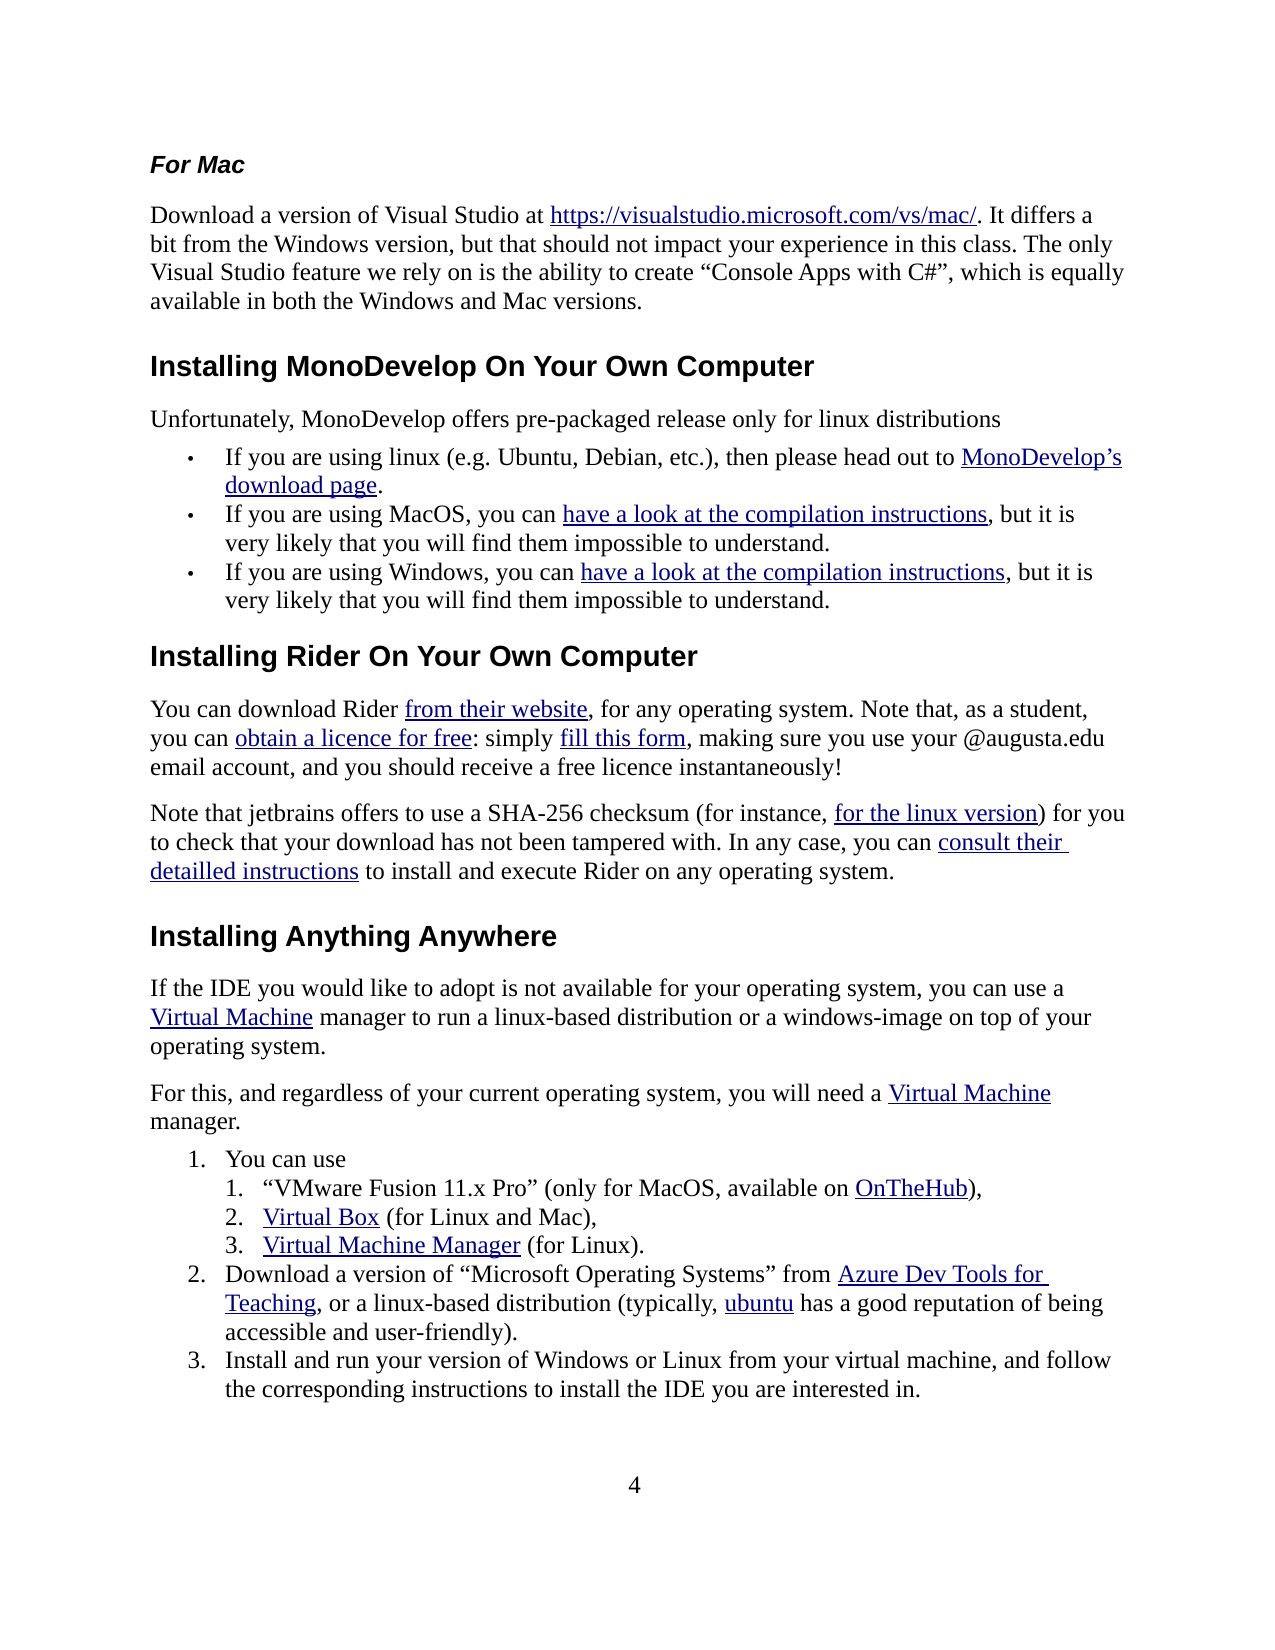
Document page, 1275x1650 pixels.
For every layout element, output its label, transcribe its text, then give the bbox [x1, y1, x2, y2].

subtitle For Mac [150, 150, 1125, 178]
list If you are using linux (e.g. Ubuntu, Debian, etc.), then please head out to MonoDevelop’s download page. [187, 442, 1125, 499]
text Download a version of Visual Studio at https://visualstudio.microsoft.com/vs/mac/. It differs a bit from the Windows version, but that should not impact your experience in this class. The only Visual Studio feature we rely on is the ability to create “Console Apps with C#”, which is equally available in both the Windows and Mac versions. [150, 200, 1125, 315]
list “VMware Fusion 11.x Pro” (only for MacOS, available on OnTheHub), [225, 1173, 1125, 1202]
text You can download Rider from their website, for any operating system. Note that, as a student, you can obtain a licence for free: simply fill this form, making sure you use your @augusta.edu email account, and you should receive a free licence instantaneously! [150, 694, 1125, 780]
list If you are using MacOS, you can have a look at the compilation instructions, but it is very likely that you will find them impossible to understand. [187, 499, 1125, 557]
subtitle Installing MonoDevelop On Your Own Computer [150, 349, 1125, 382]
list If you are using Windows, you can have a look at the compilation instructions, but it is very likely that you will find them impossible to understand. [187, 557, 1125, 614]
list Virtual Box (for Linux and Mac), [225, 1202, 1125, 1230]
text Unfortunately, MonoDevelop offers pre-packaged release only for linux distributions [150, 404, 1125, 433]
subtitle Installing Anything Anywhere [150, 918, 1125, 952]
text If the IDE you would like to adopt is not available for your operating system, you can use a Virtual Machine manager to run a linux-based distribution or a windows-image on top of your operating system. [150, 973, 1125, 1060]
list Virtual Machine Manager (for Linux). [225, 1230, 1125, 1259]
list Download a version of “Microsoft Operating Systems” from Azure Dev Tools for Teaching, or a linux-based distribution (typically, ubuntu has a good reputation of being accessible and user-friendly). [187, 1259, 1125, 1345]
text For this, and regardless of your current operating system, you will need a Virtual Machine manager. [150, 1078, 1125, 1135]
list Install and run your version of Windows or Linux from your virtual machine, and follow the corresponding instructions to install the IDE you are interested in. [187, 1345, 1125, 1403]
subtitle Installing Rider On Your Own Computer [150, 639, 1125, 673]
list You can use [187, 1144, 1125, 1173]
text Note that jetbrains offers to use a SHA-256 checksum (for instance, for the linux version) for you to check that your download has not been tampered with. In any case, you can consult their detailled instructions to install and execute Rider on any operating system. [150, 798, 1125, 884]
